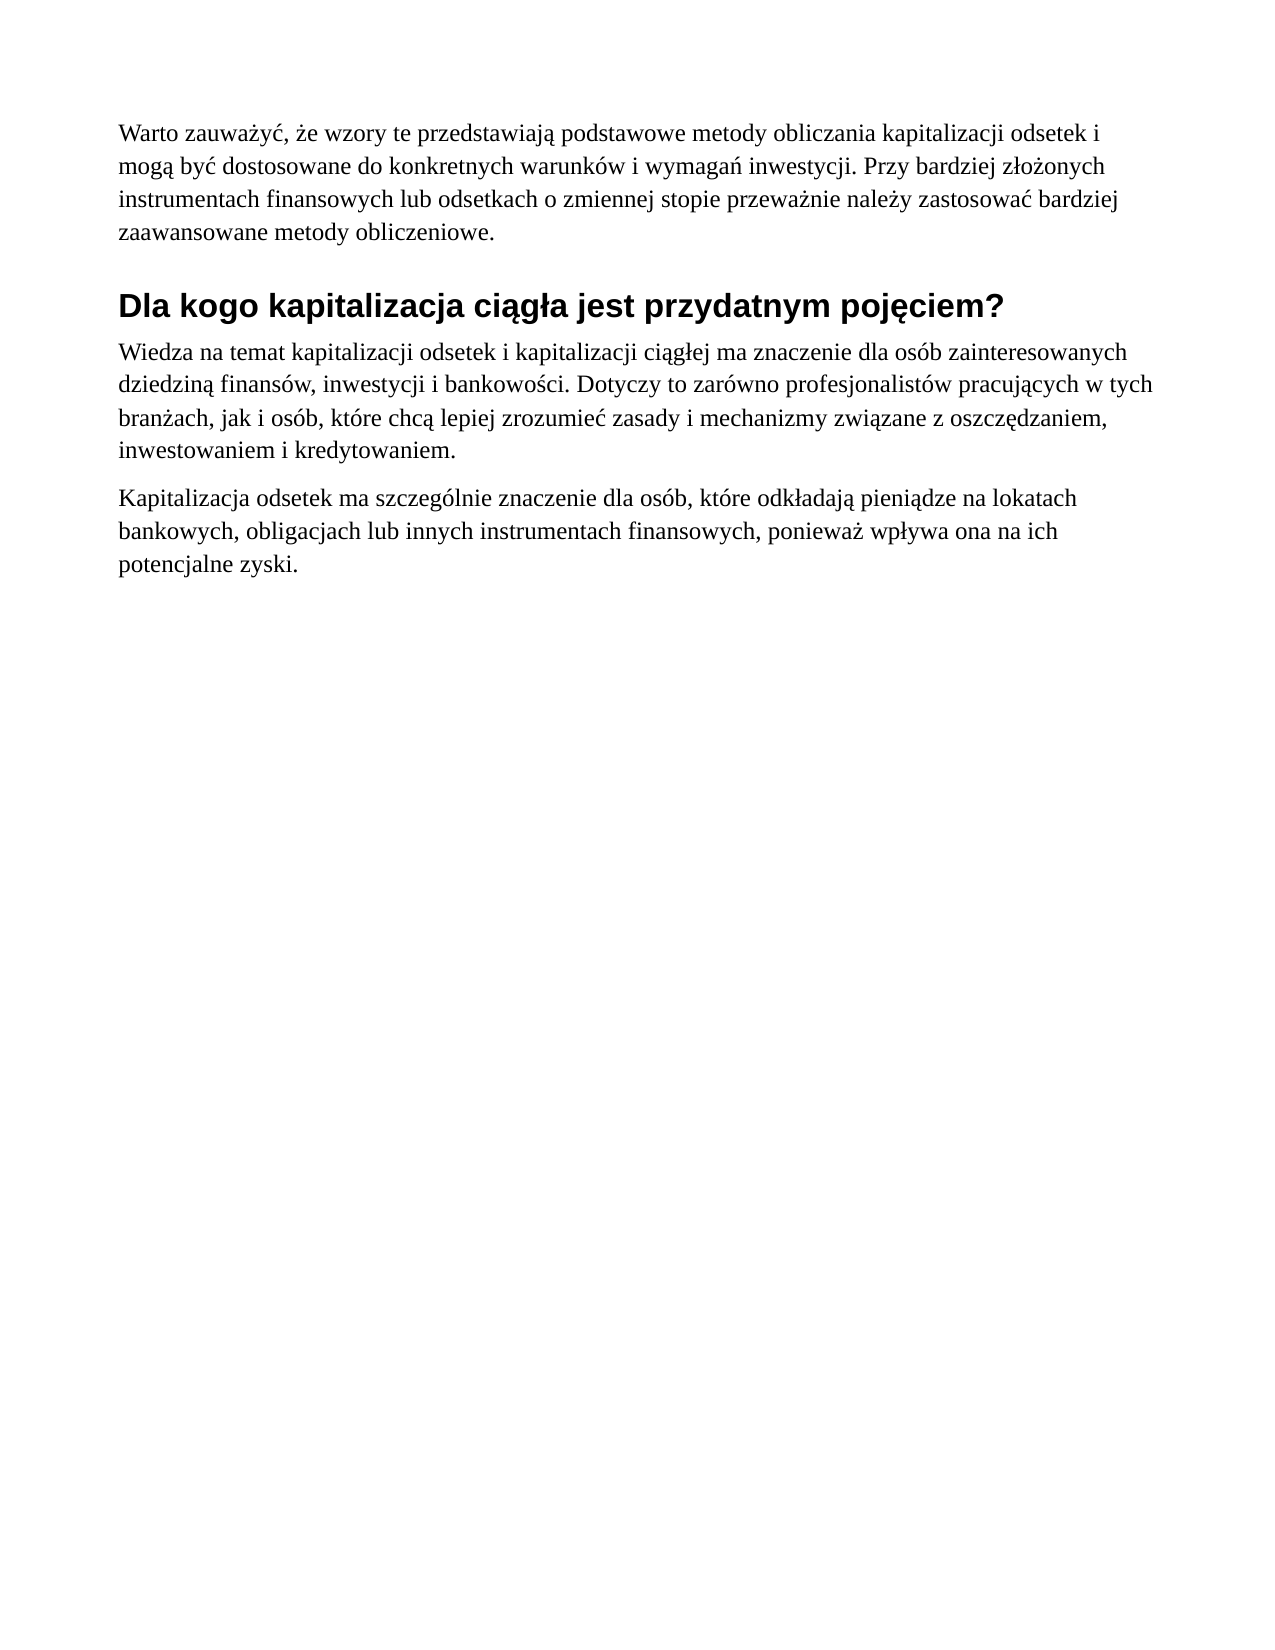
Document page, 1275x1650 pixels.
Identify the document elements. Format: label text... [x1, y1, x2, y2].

text Warto zauważyć, że wzory te przedstawiają podstawowe metody obliczania kapitalizacji odsetek i mogą być dostosowane do konkretnych warunków i wymagań inwestycji. Przy bardziej złożonych instrumentach finansowych lub odsetkach o zmiennej stopie przeważnie należy zastosować bardziej zaawansowane metody obliczeniowe. [118, 118, 1157, 246]
text Wiedza na temat kapitalizacji odsetek i kapitalizacji ciągłej ma znaczenie dla osób zainteresowanych dziedziną finansów, inwestycji i bankowości. Dotyczy to zarówno profesjonalistów pracujących w tych branżach, jak i osób, które chcą lepiej zrozumieć zasady i mechanizmy związane z oszczędzaniem, inwestowaniem i kredytowaniem. [118, 337, 1157, 464]
subtitle Dla kogo kapitalizacja ciągła jest przydatnym pojęciem? [118, 286, 1157, 324]
text Kapitalizacja odsetek ma szczególnie znaczenie dla osób, które odkładają pieniądze na lokatach bankowych, obligacjach lub innych instrumentach finansowych, ponieważ wpływa ona na ich potencjalne zyski. [118, 483, 1157, 578]
